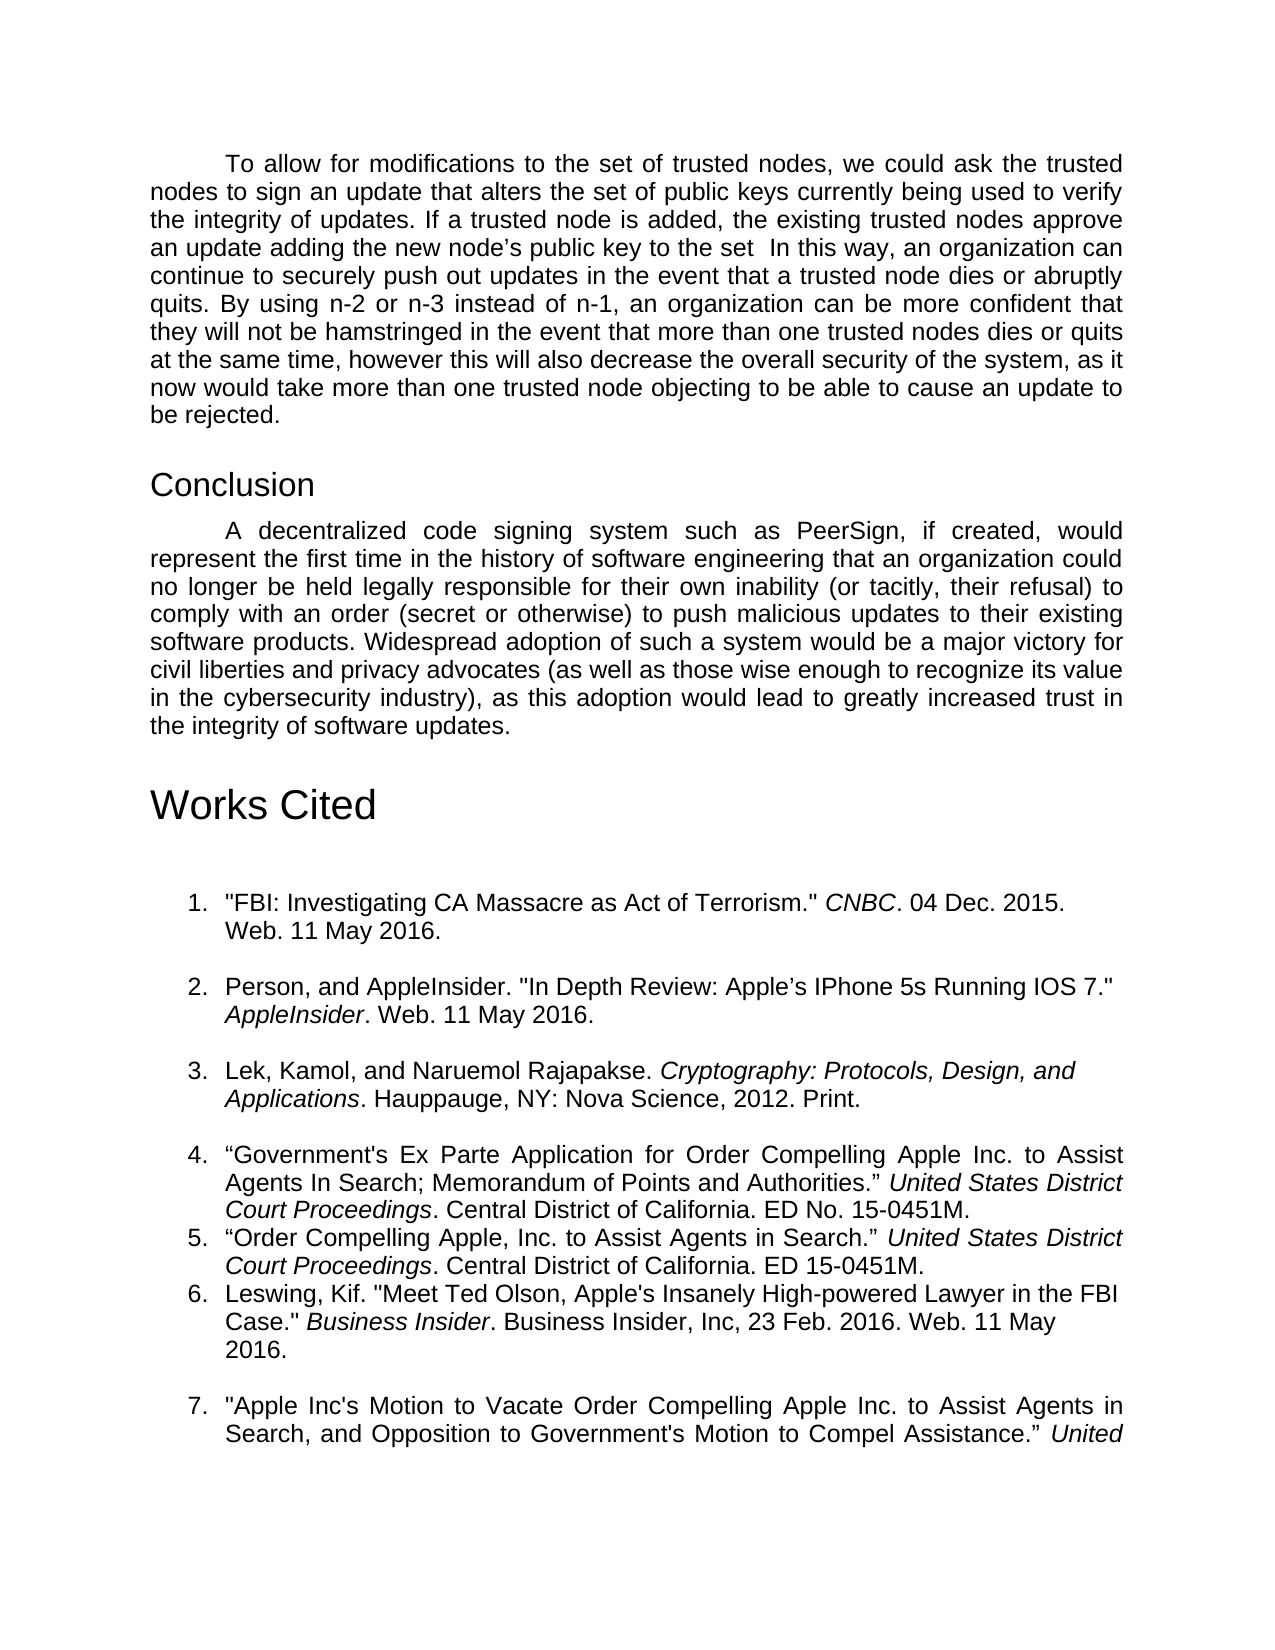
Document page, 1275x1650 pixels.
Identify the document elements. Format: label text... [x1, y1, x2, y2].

subtitle Conclusion [150, 467, 1125, 504]
list “Order Compelling Apple, Inc. to Assist Agents in Search.” United States District Court Proceedings. Central District of California. ED 15-0451M. [187, 1224, 1125, 1280]
list “Government's Ex Parte Application for Order Compelling Apple Inc. to Assist Agents In Search; Memorandum of Points and Authorities.” United States District Court Proceedings. Central District of California. ED No. 15-0451M. [187, 1141, 1125, 1224]
list Person, and AppleInsider. "In Depth Review: Apple’s IPhone 5s Running IOS 7." AppleInsider. Web. 11 May 2016. [187, 973, 1125, 1057]
text A decentralized code signing system such as PeerSign, if created, would represent the first time in the history of software engineering that an organization could no longer be held legally responsible for their own inability (or tacitly, their refusal) to comply with an order (secret or otherwise) to push malicious updates to their existing software products. Widespread adoption of such a system would be a major victory for civil liberties and privacy advocates (as well as those wise enough to recognize its value in the cybersecurity industry), as this adoption would lead to greatly increased trust in the integrity of software updates. [150, 516, 1125, 740]
list Lek, Kamol, and Naruemol Rajapakse. Cryptography: Protocols, Design, and Applications. Hauppauge, NY: Nova Science, 2012. Print. [187, 1057, 1125, 1141]
list "FBI: Investigating CA Massacre as Act of Terrorism." CNBC. 04 Dec. 2015. Web. 11 May 2016. [187, 889, 1125, 973]
text To allow for modifications to the set of trusted nodes, we could ask the trusted nodes to sign an update that alters the set of public keys currently being used to verify the integrity of updates. If a trusted node is added, the existing trusted nodes approve an update adding the new node’s public key to the set In this way, an organization can continue to securely push out updates in the event that a trusted node dies or abruptly quits. By using n-2 or n-3 instead of n-1, an organization can be more confident that they will not be hamstringed in the event that more than one trusted nodes dies or quits at the same time, however this will also decrease the overall security of the system, as it now would take more than one trusted node objecting to be able to cause an update to be rejected. [150, 150, 1125, 429]
subtitle Works Cited [150, 781, 1125, 828]
list Leswing, Kif. "Meet Ted Olson, Apple's Insanely High-powered Lawyer in the FBI Case." Business Insider. Business Insider, Inc, 23 Feb. 2016. Web. 11 May 2016. [187, 1280, 1125, 1392]
list "Apple Inc's Motion to Vacate Order Compelling Apple Inc. to Assist Agents in Search, and Opposition to Government's Motion to Compel Assistance.” United [187, 1392, 1125, 1448]
